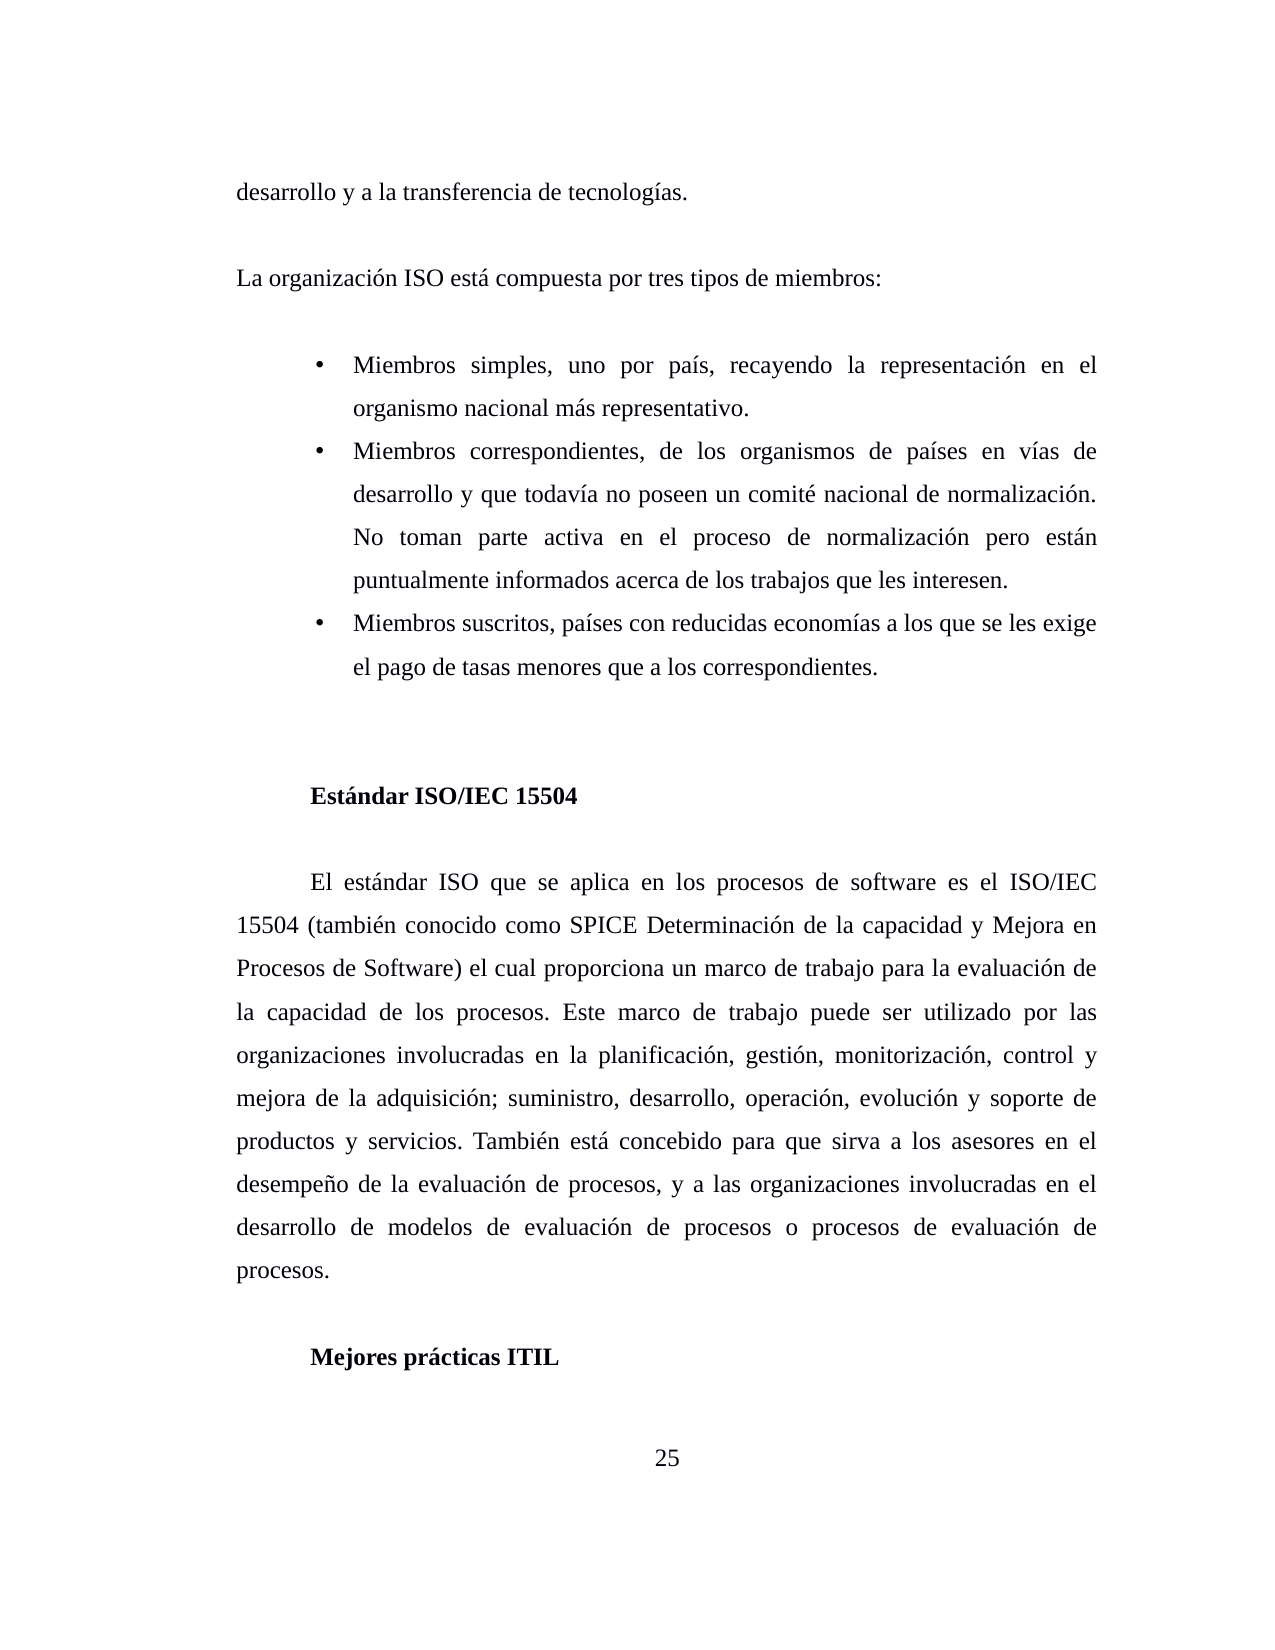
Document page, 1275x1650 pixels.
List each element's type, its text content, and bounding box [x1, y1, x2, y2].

list Miembros suscritos, países con reducidas economías a los que se les exige el pago de tasas menores que a los correspondientes. [315, 608, 1098, 680]
text desarrollo y a la transferencia de tecnologías. [236, 177, 1098, 206]
list Miembros correspondientes, de los organismos de países en vías de desarrollo y que todavía no poseen un comité nacional de normalización. No toman parte activa en el proceso de normalización pero están puntualmente informados acerca de los trabajos que les interesen. [315, 436, 1098, 594]
text Mejores prácticas ITIL [236, 1342, 1098, 1370]
text El estándar ISO que se aplica en los procesos de software es el ISO/IEC 15504 (también conocido como SPICE Determinación de la capacidad y Mejora en Procesos de Software) el cual proporciona un marco de trabajo para la evaluación de la capacidad de los procesos. Este marco de trabajo puede ser utilizado por las organizaciones involucradas en la planificación, gestión, monitorización, control y mejora de la adquisición; suministro, desarrollo, operación, evolución y soporte de productos y servicios. También está concebido para que sirva a los asesores en el desempeño de la evaluación de procesos, y a las organizaciones involucradas en el desarrollo de modelos de evaluación de procesos o procesos de evaluación de procesos. [236, 867, 1098, 1284]
text La organización ISO está compuesta por tres tipos de miembros: [236, 263, 1098, 292]
list Miembros simples, uno por país, recayendo la representación en el organismo nacional más representativo. [315, 350, 1098, 422]
text Estándar ISO/IEC 15504 [236, 781, 1098, 810]
